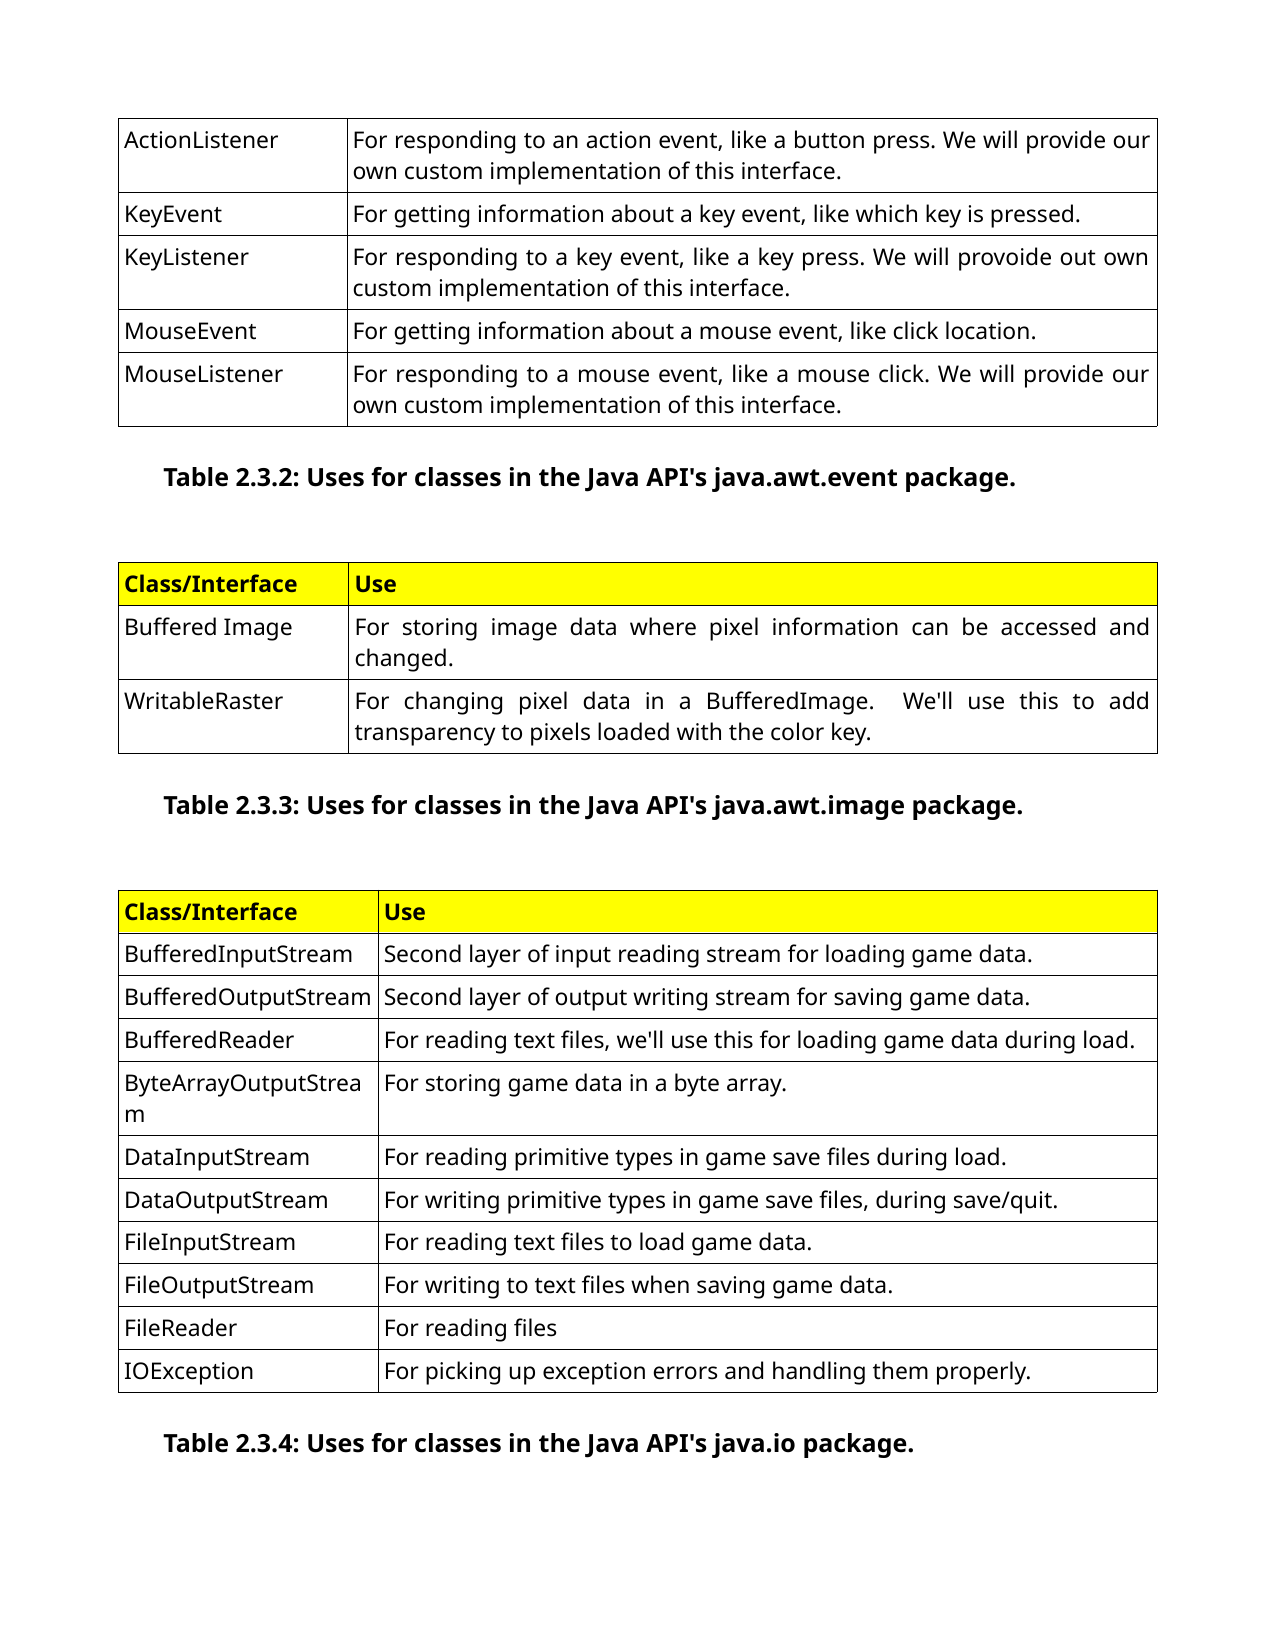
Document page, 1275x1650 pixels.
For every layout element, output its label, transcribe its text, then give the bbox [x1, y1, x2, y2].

table_cell FileReader [119, 1307, 378, 1349]
table_cell FileInputStream [119, 1222, 378, 1263]
table_cell BufferedInputStream [119, 934, 378, 975]
table_cell Buffered Image [119, 606, 348, 679]
table_cell DataOutputStream [119, 1179, 378, 1221]
table_cell Second layer of input reading stream for loading game data. [379, 934, 1157, 975]
table_cell KeyListener [119, 236, 347, 309]
table_cell WritableRaster [119, 680, 348, 753]
table_cell FileOutputStream [119, 1264, 378, 1306]
text Table 2.3.3: Uses for classes in the Java API's java.awt.image package. [163, 787, 1110, 821]
table_cell MouseListener [119, 353, 347, 426]
table_cell For reading text files, we'll use this for loading game data during load. [379, 1019, 1157, 1061]
table_cell KeyEvent [119, 193, 347, 235]
text Table 2.3.4: Uses for classes in the Java API's java.io package. [163, 1426, 1110, 1460]
table_cell For changing pixel data in a BufferedImage. We'll use this to add transparency to pixels loaded with the color key. [349, 680, 1157, 753]
table_header Use [379, 891, 1157, 932]
table_cell For reading text files to load game data. [379, 1222, 1157, 1263]
table_cell For responding to a mouse event, like a mouse click. We will provide our own custom implementation of this interface. [348, 353, 1157, 426]
table_cell BufferedReader [119, 1019, 378, 1061]
table_cell ByteArrayOutputStream [119, 1062, 378, 1135]
table_cell For reading files [379, 1307, 1157, 1349]
table_cell MouseEvent [119, 310, 347, 352]
table_cell For responding to a key event, like a key press. We will provoide out own custom implementation of this interface. [348, 236, 1157, 309]
table_cell For responding to an action event, like a button press. We will provide our own custom implementation of this interface. [348, 119, 1157, 192]
table_cell For storing game data in a byte array. [379, 1062, 1157, 1135]
table_cell IOException [119, 1350, 378, 1392]
table_cell Second layer of output writing stream for saving game data. [379, 976, 1157, 1018]
text Table 2.3.2: Uses for classes in the Java API's java.awt.event package. [163, 460, 1110, 494]
table_cell ActionListener [119, 119, 347, 192]
table_cell For reading primitive types in game save files during load. [379, 1136, 1157, 1178]
table_cell For writing primitive types in game save files, during save/quit. [379, 1179, 1157, 1221]
table_header Class/Interface [119, 563, 348, 605]
table_header Class/Interface [119, 891, 378, 932]
table_cell BufferedOutputStream [119, 976, 378, 1018]
table_cell For writing to text files when saving game data. [379, 1264, 1157, 1306]
table_header Use [349, 563, 1157, 605]
table_cell For getting information about a key event, like which key is pressed. [348, 193, 1157, 235]
table_cell DataInputStream [119, 1136, 378, 1178]
table_cell For getting information about a mouse event, like click location. [348, 310, 1157, 352]
table_cell For picking up exception errors and handling them properly. [379, 1350, 1157, 1392]
table_cell For storing image data where pixel information can be accessed and changed. [349, 606, 1157, 679]
